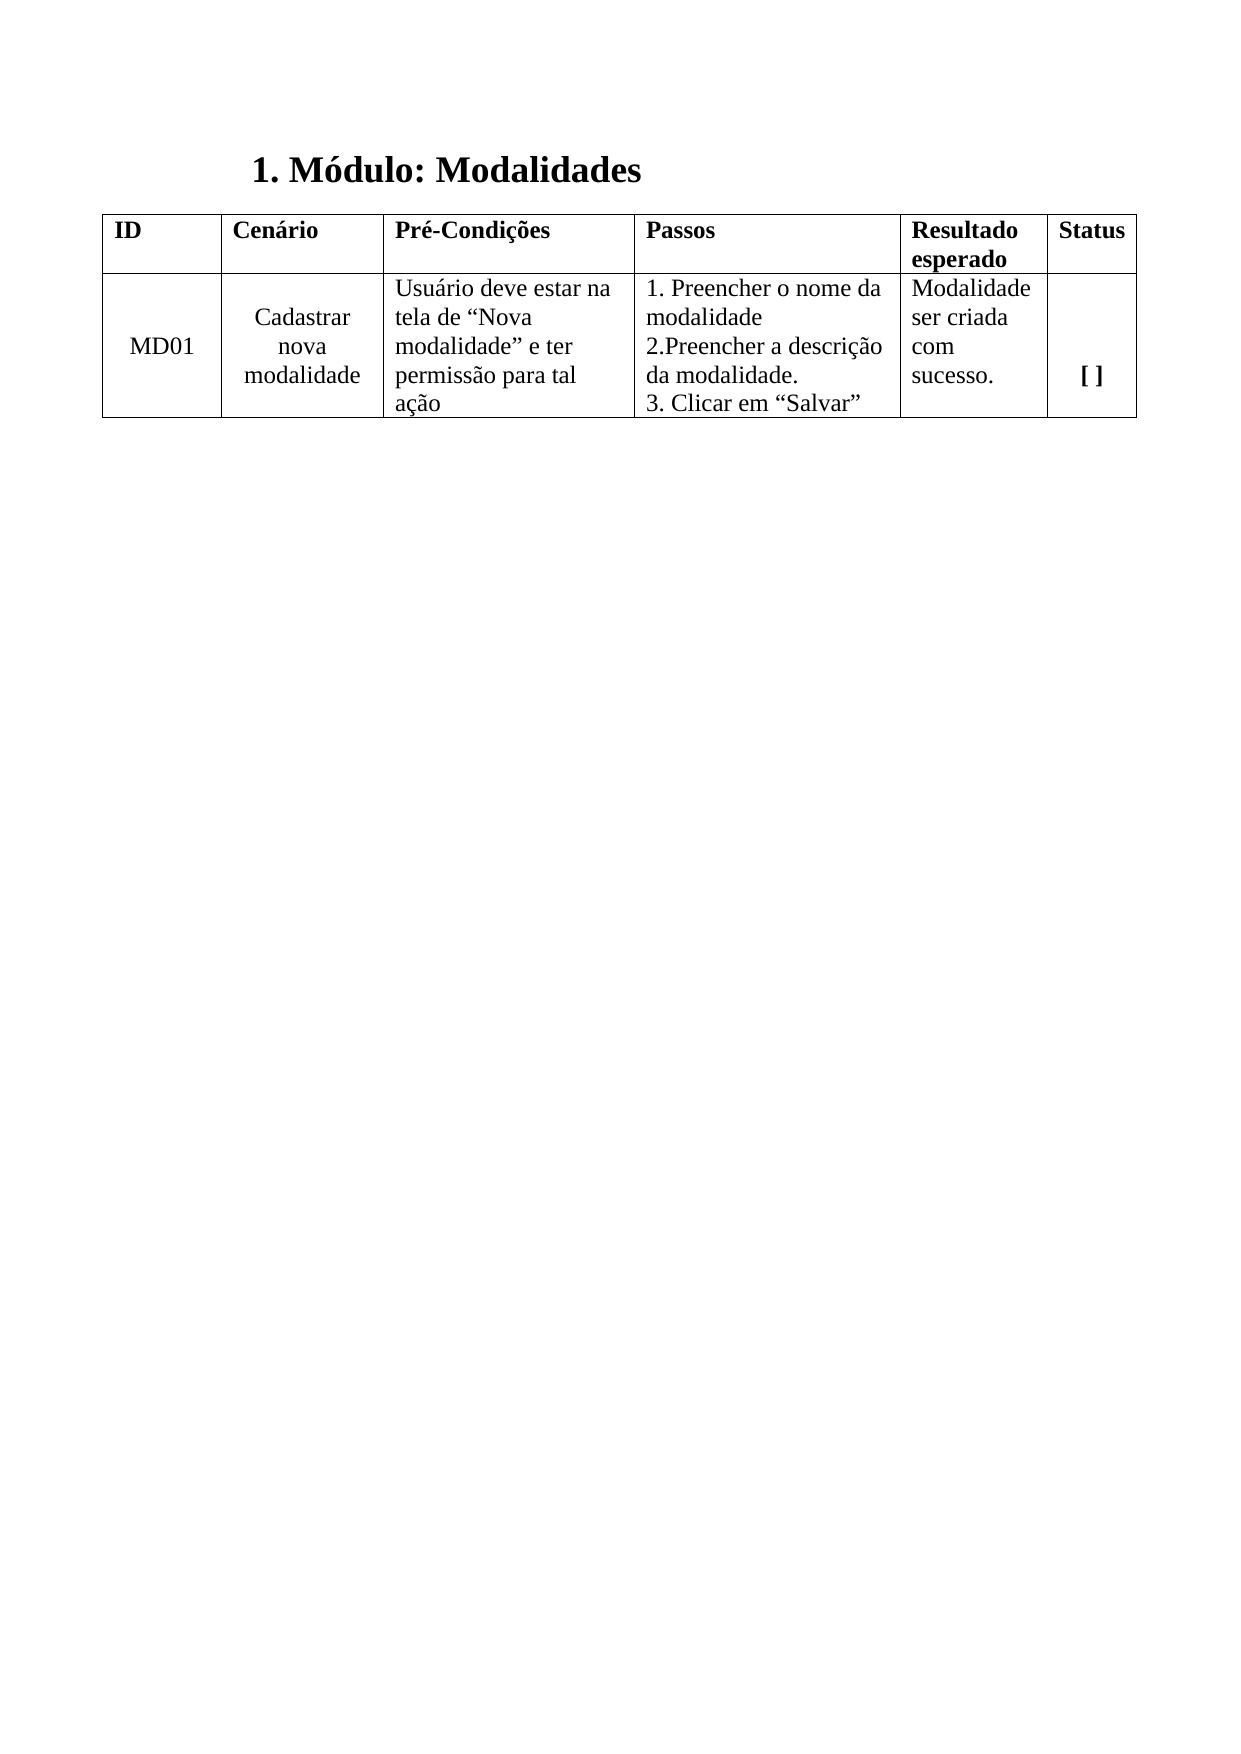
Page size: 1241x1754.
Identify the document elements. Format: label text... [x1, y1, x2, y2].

table_cell Cadastrar nova modalidade [222, 274, 383, 417]
table_cell Usuário deve estar na tela de “Nova modalidade” e ter permissão para tal ação [384, 274, 634, 417]
table_header Status [1048, 215, 1136, 272]
table_cell 1. Preencher o nome da modalidade 2.Preencher a descrição da modalidade. 3. Clicar em “Salvar” [635, 274, 900, 417]
table_cell MD01 [103, 274, 221, 417]
table_header Pré-Condições [384, 215, 634, 272]
table_cell Modalidade ser criada com sucesso. [901, 274, 1047, 417]
table_header Cenário [222, 215, 383, 272]
table_header Passos [635, 215, 900, 272]
table_header Resultado esperado [901, 215, 1047, 272]
table_header ID [103, 215, 221, 272]
text 1. Módulo: Modalidades [177, 148, 1063, 191]
table_cell [ ] [1048, 274, 1136, 417]
